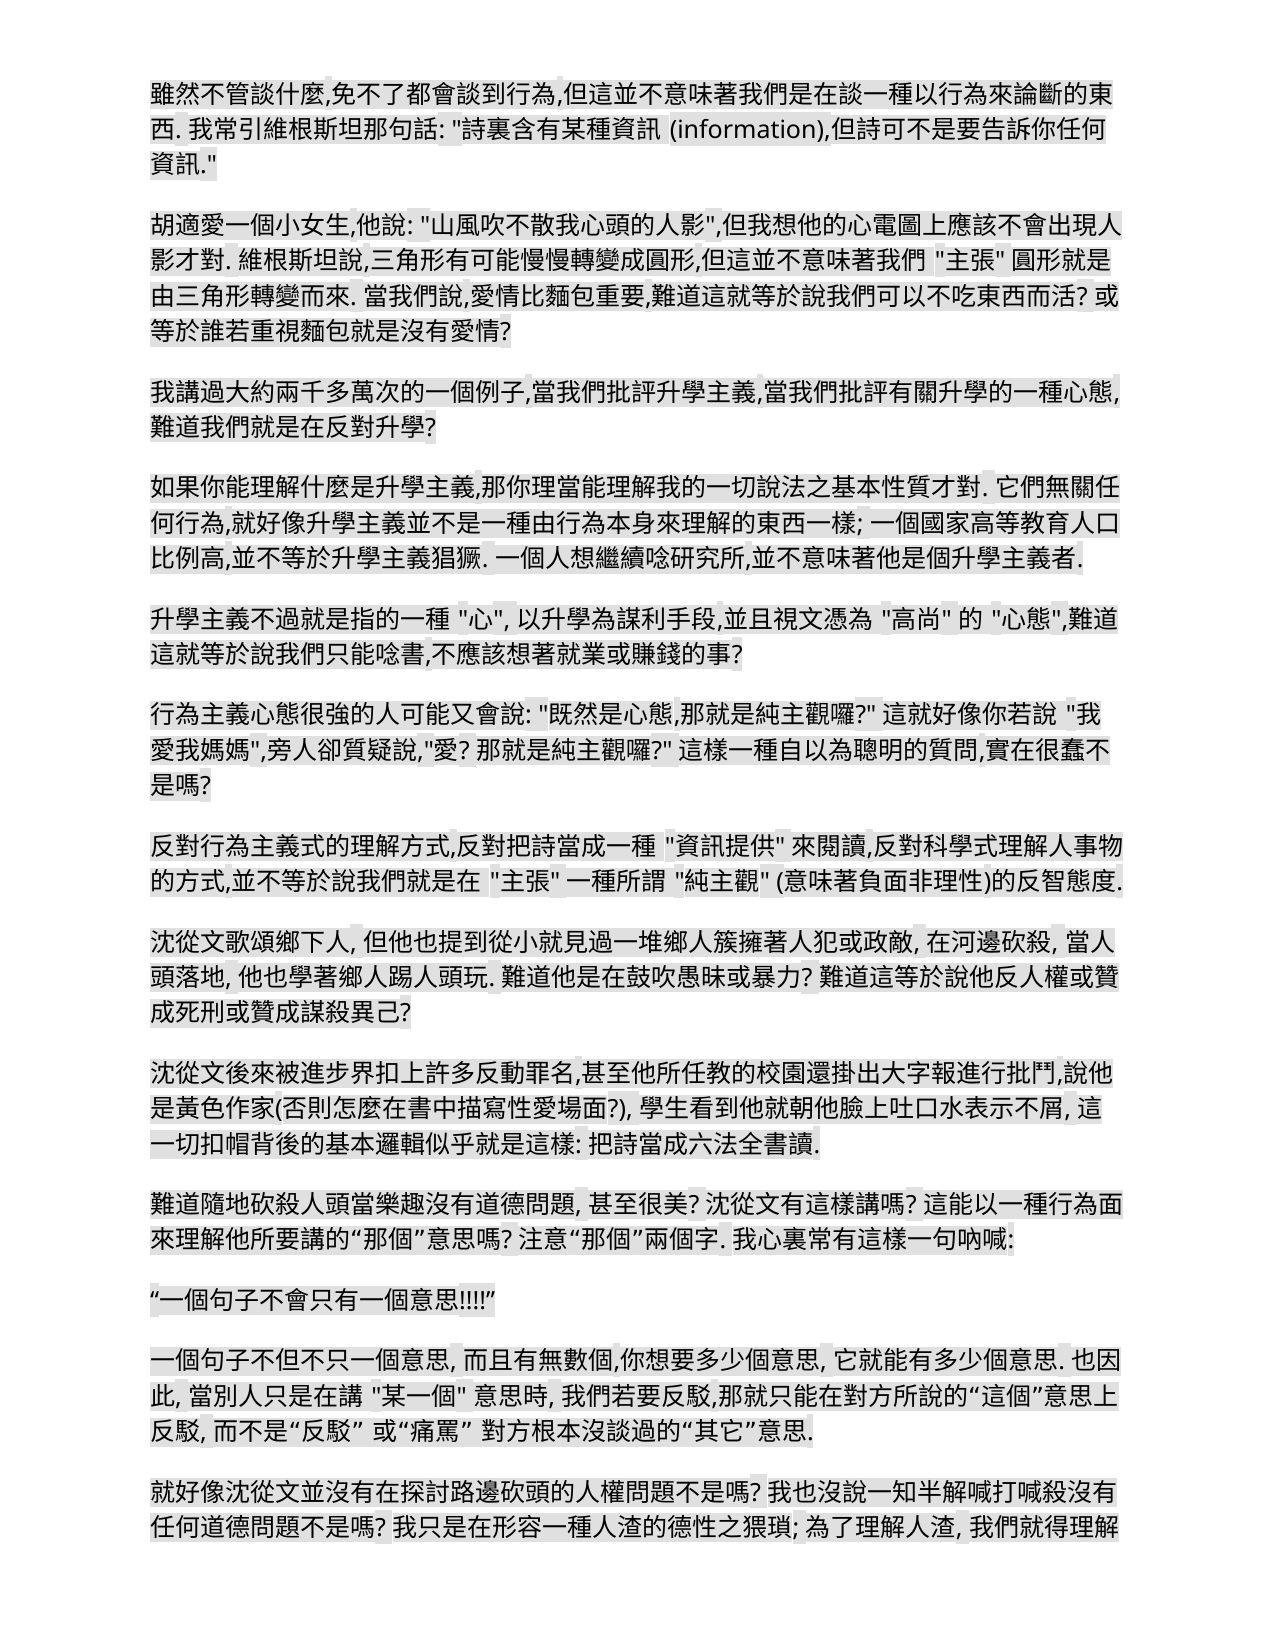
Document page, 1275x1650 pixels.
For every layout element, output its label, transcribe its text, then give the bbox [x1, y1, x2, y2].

text 就好像沈從文並沒有在探討路邊砍頭的人權問題不是嗎? 我也沒說一知半解喊打喊殺沒有任何道德問題不是嗎? 我只是在形容一種人渣的德性之猥瑣; 為了理解人渣, 我們就得理解 [150, 1473, 1125, 1544]
text 難道隨地砍殺人頭當樂趣沒有道德問題, 甚至很美? 沈從文有這樣講嗎? 這能以一種行為面來理解他所要講的“那個”意思嗎? 注意“那個”兩個字. 我心裏常有這樣一句吶喊: [150, 1185, 1125, 1256]
text 行為主義心態很強的人可能又會說: "既然是心態,那就是純主觀囉?" 這就好像你若說 "我愛我媽媽",旁人卻質疑說,"愛? 那就是純主觀囉?" 這樣一種自以為聰明的質問,實在很蠢不是嗎? [150, 696, 1125, 802]
text 我講過大約兩千多萬次的一個例子,當我們批評升學主義,當我們批評有關升學的一種心態,難道我們就是在反對升學? [150, 373, 1125, 444]
text 反對行為主義式的理解方式,反對把詩當成一種 "資訊提供" 來閱讀,反對科學式理解人事物的方式,並不等於說我們就是在 "主張" 一種所謂 "純主觀" (意味著負面非理性)的反智態度. [150, 827, 1125, 898]
text 沈從文歌頌鄉下人, 但他也提到從小就見過一堆鄉人簇擁著人犯或政敵, 在河邊砍殺, 當人頭落地, 他也學著鄉人踢人頭玩. 難道他是在鼓吹愚昧或暴力? 難道這等於說他反人權或贊成死刑或贊成謀殺異己? [150, 923, 1125, 1029]
text 升學主義不過就是指的一種 "心", 以升學為謀利手段,並且視文憑為 "高尚" 的 "心態",難道這就等於說我們只能唸書,不應該想著就業或賺錢的事? [150, 600, 1125, 671]
text 一個句子不但不只一個意思, 而且有無數個,你想要多少個意思, 它就能有多少個意思. 也因此, 當別人只是在講 "某一個" 意思時, 我們若要反駁,那就只能在對方所說的“這個”意思上反駁, 而不是“反駁” 或“痛罵” 對方根本沒談過的“其它”意思. [150, 1342, 1125, 1448]
text 如果你能理解什麼是升學主義,那你理當能理解我的一切說法之基本性質才對. 它們無關任何行為,就好像升學主義並不是一種由行為本身來理解的東西一樣; 一個國家高等教育人口比例高,並不等於升學主義猖獗. 一個人想繼續唸研究所,並不意味著他是個升學主義者. [150, 469, 1125, 575]
text “一個句子不會只有一個意思!!!!” [150, 1281, 1125, 1317]
text 雖然不管談什麼,免不了都會談到行為,但這並不意味著我們是在談一種以行為來論斷的東西. 我常引維根斯坦那句話: "詩裏含有某種資訊 (information),但詩可不是要告訴你任何資訊." [150, 75, 1125, 181]
text 胡適愛一個小女生,他說: "山風吹不散我心頭的人影",但我想他的心電圖上應該不會出現人影才對. 維根斯坦說,三角形有可能慢慢轉變成圓形,但這並不意味著我們 "主張" 圓形就是由三角形轉變而來. 當我們說,愛情比麵包重要,難道這就等於說我們可以不吃東西而活? 或等於誰若重視麵包就是沒有愛情? [150, 206, 1125, 348]
text 沈從文後來被進步界扣上許多反動罪名,甚至他所任教的校園還掛出大字報進行批鬥,說他是黃色作家(否則怎麼在書中描寫性愛場面?), 學生看到他就朝他臉上吐口水表示不屑, 這一切扣帽背後的基本邏輯似乎就是這樣: 把詩當成六法全書讀. [150, 1054, 1125, 1160]
